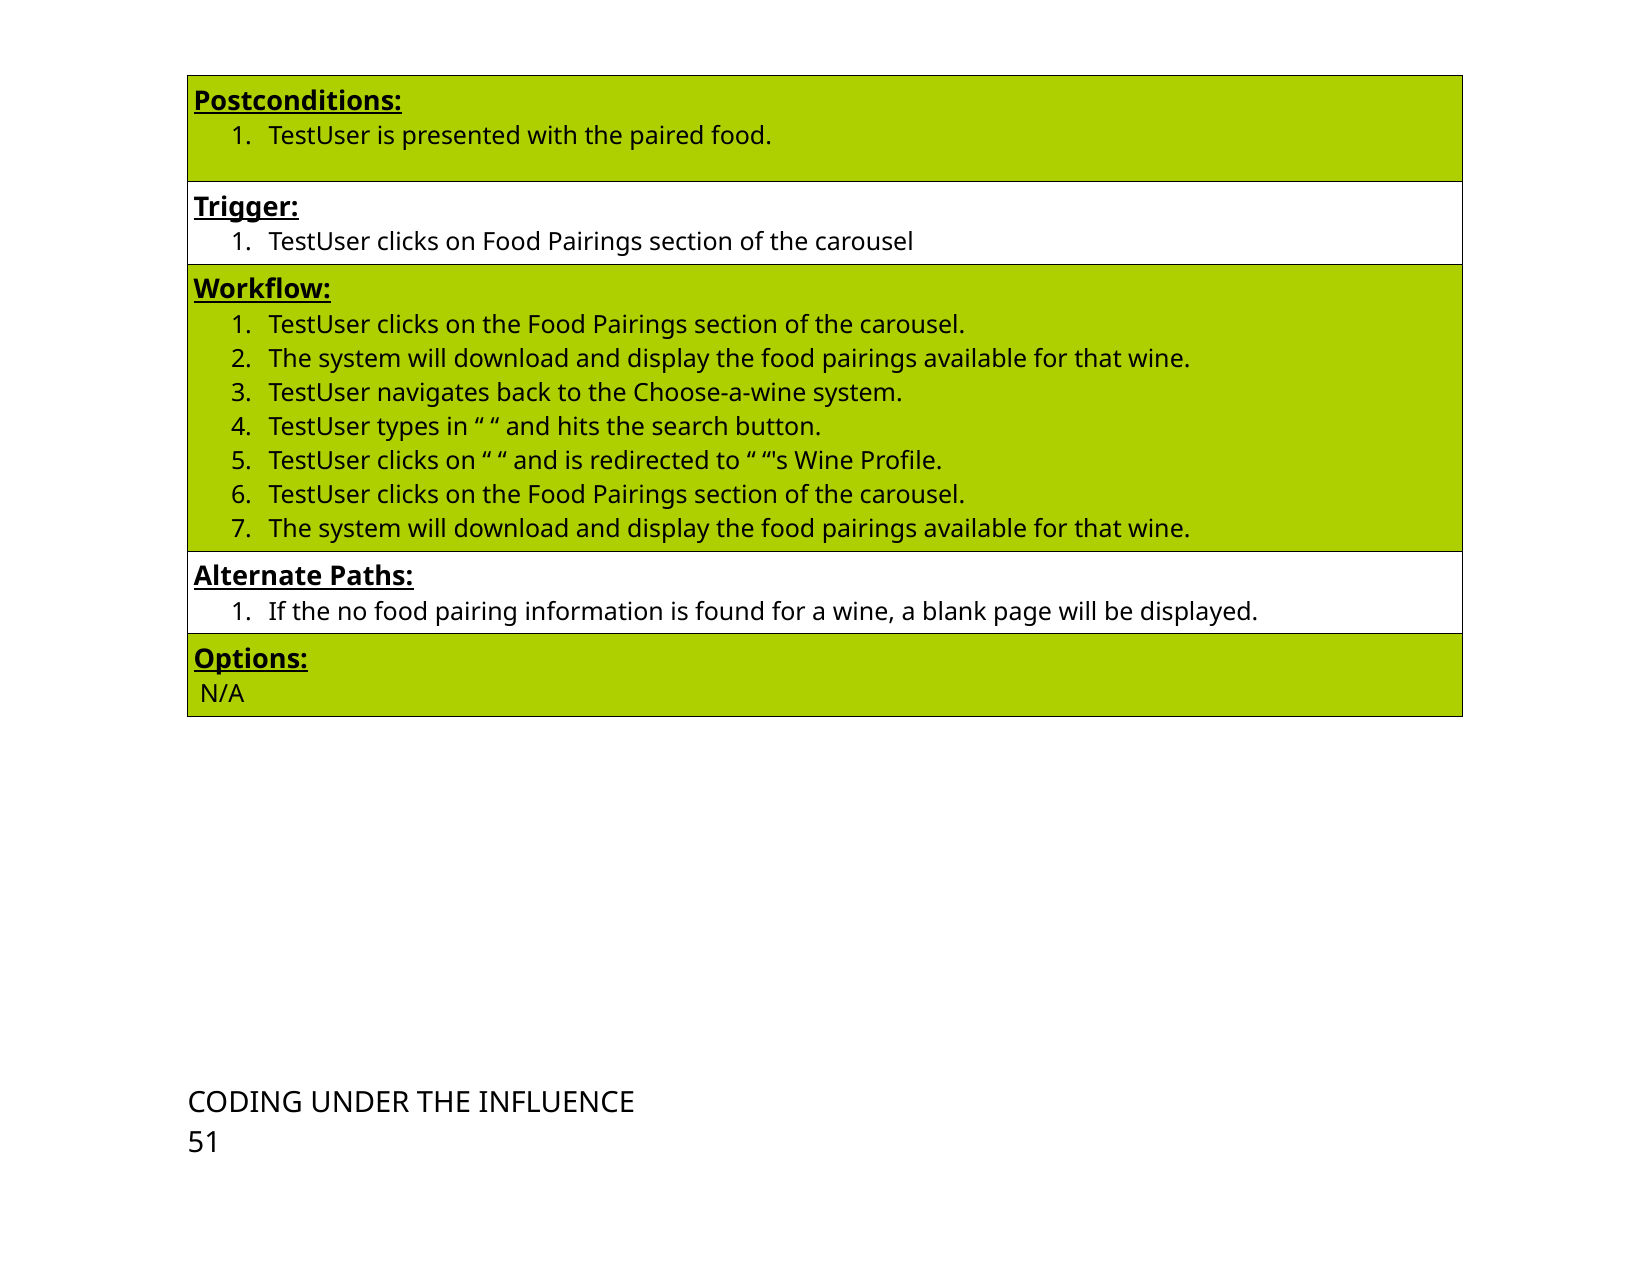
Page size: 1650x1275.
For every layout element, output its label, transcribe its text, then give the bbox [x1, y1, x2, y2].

table_cell Options: N/A [188, 634, 1462, 716]
table_cell Alternate Paths: If the no food pairing information is found for a wine, a blank page will be displayed. [188, 552, 1462, 633]
table_cell Workflow: TestUser clicks on the Food Pairings section of the carousel. The system will download and display the food pairings available for that wine. TestUser navigates back to the Choose-a-wine system. TestUser types in “ “ and hits the search button. TestUser clicks on “ “ and is redirected to “ “'s Wine Profile. TestUser clicks on the Food Pairings section of the carousel. The system will download and display the food pairings available for that wine. [188, 265, 1462, 551]
table_cell Trigger: TestUser clicks on Food Pairings section of the carousel [188, 182, 1462, 264]
table_cell Postconditions: TestUser is presented with the paired food. [188, 76, 1462, 181]
